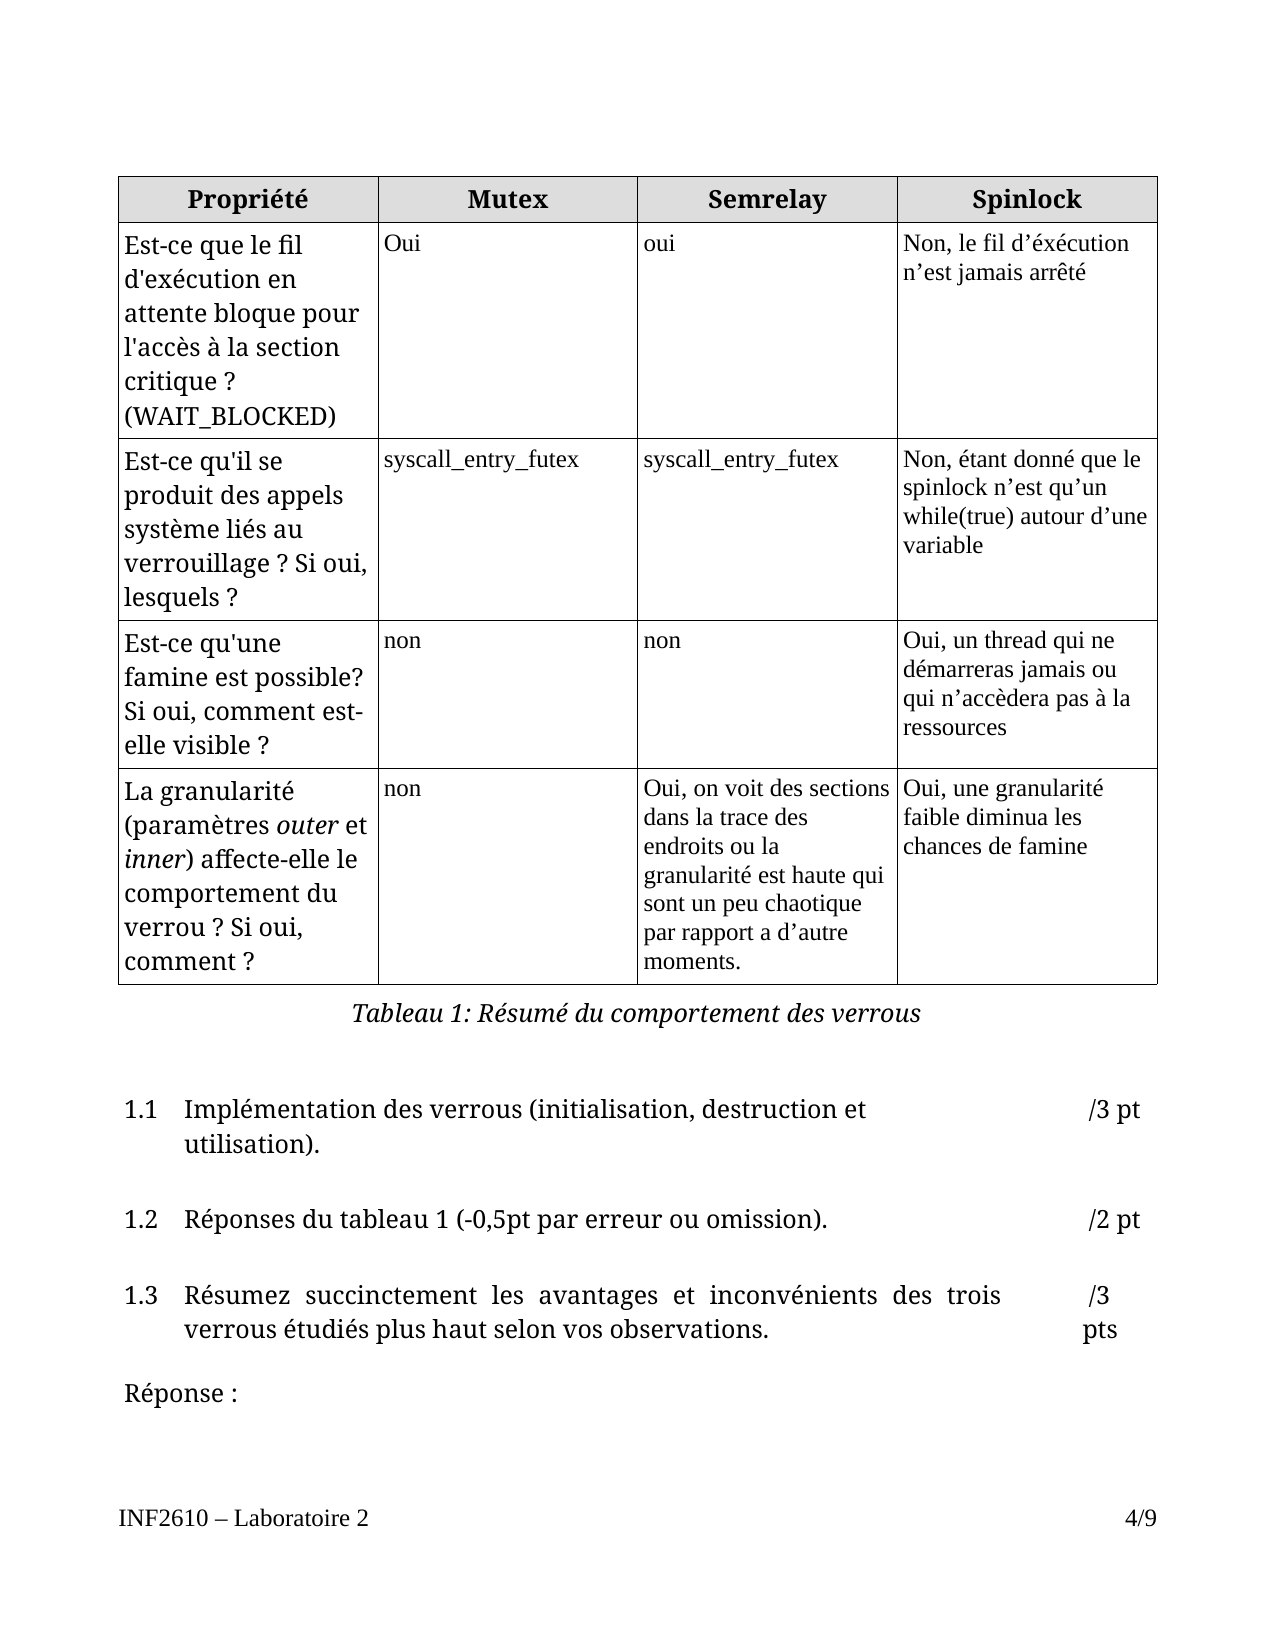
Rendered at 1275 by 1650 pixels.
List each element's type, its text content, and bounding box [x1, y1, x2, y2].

table_cell Non, étant donné que le spinlock n’est qu’un while(true) autour d’une variable [898, 439, 1157, 620]
table_cell [1008, 1181, 1077, 1257]
table_cell non [638, 621, 897, 768]
text Tableau 1: Résumé du comportement des verrous [118, 996, 1157, 1030]
table_cell /2 pt [1077, 1181, 1157, 1257]
table_cell Résumez succinctement les avantages et inconvénients des trois verrous étudiés plus haut selon vos observations. Réponse : [118, 1257, 1007, 1430]
table_cell Est-ce que le fil d'exécution en attente bloque pour l'accès à la section critique ? (WAIT_BLOCKED) [119, 223, 378, 438]
table_header Spinlock [898, 177, 1157, 222]
table_cell non [379, 769, 637, 983]
table_cell oui [638, 223, 897, 438]
table_cell syscall_entry_futex [379, 439, 637, 620]
table_header Implémentation des verrous (initialisation, destruction et utilisation). [118, 1071, 1007, 1181]
table_cell La granularité (paramètres outer et inner) affecte-elle le comportement du verrou ? Si oui, comment ? [119, 769, 378, 983]
table_header [1008, 1071, 1077, 1181]
table_cell Réponses du tableau 1 (-0,5pt par erreur ou omission). [118, 1181, 1007, 1257]
table_cell [1008, 1257, 1077, 1430]
table_cell Oui, on voit des sections dans la trace des endroits ou la granularité est haute qui sont un peu chaotique par rapport a d’autre moments. [638, 769, 897, 983]
table_cell /3 pts [1077, 1257, 1157, 1430]
table_cell Oui [379, 223, 637, 438]
table_cell syscall_entry_futex [638, 439, 897, 620]
table_cell Non, le fil d’éxécution n’est jamais arrêté [898, 223, 1157, 438]
table_header Mutex [379, 177, 637, 222]
table_header /3 pt [1077, 1071, 1157, 1181]
table_cell Oui, un thread qui ne démarreras jamais ou qui n’accèdera pas à la ressources [898, 621, 1157, 768]
table_cell Oui, une granularité faible diminua les chances de famine [898, 769, 1157, 983]
table_cell non [379, 621, 637, 768]
table_header Propriété [119, 177, 378, 222]
table_cell Est-ce qu'il se produit des appels système liés au verrouillage ? Si oui, lesquels ? [119, 439, 378, 620]
table_cell Est-ce qu'une famine est possible? Si oui, comment est-elle visible ? [119, 621, 378, 768]
table_header Semrelay [638, 177, 897, 222]
